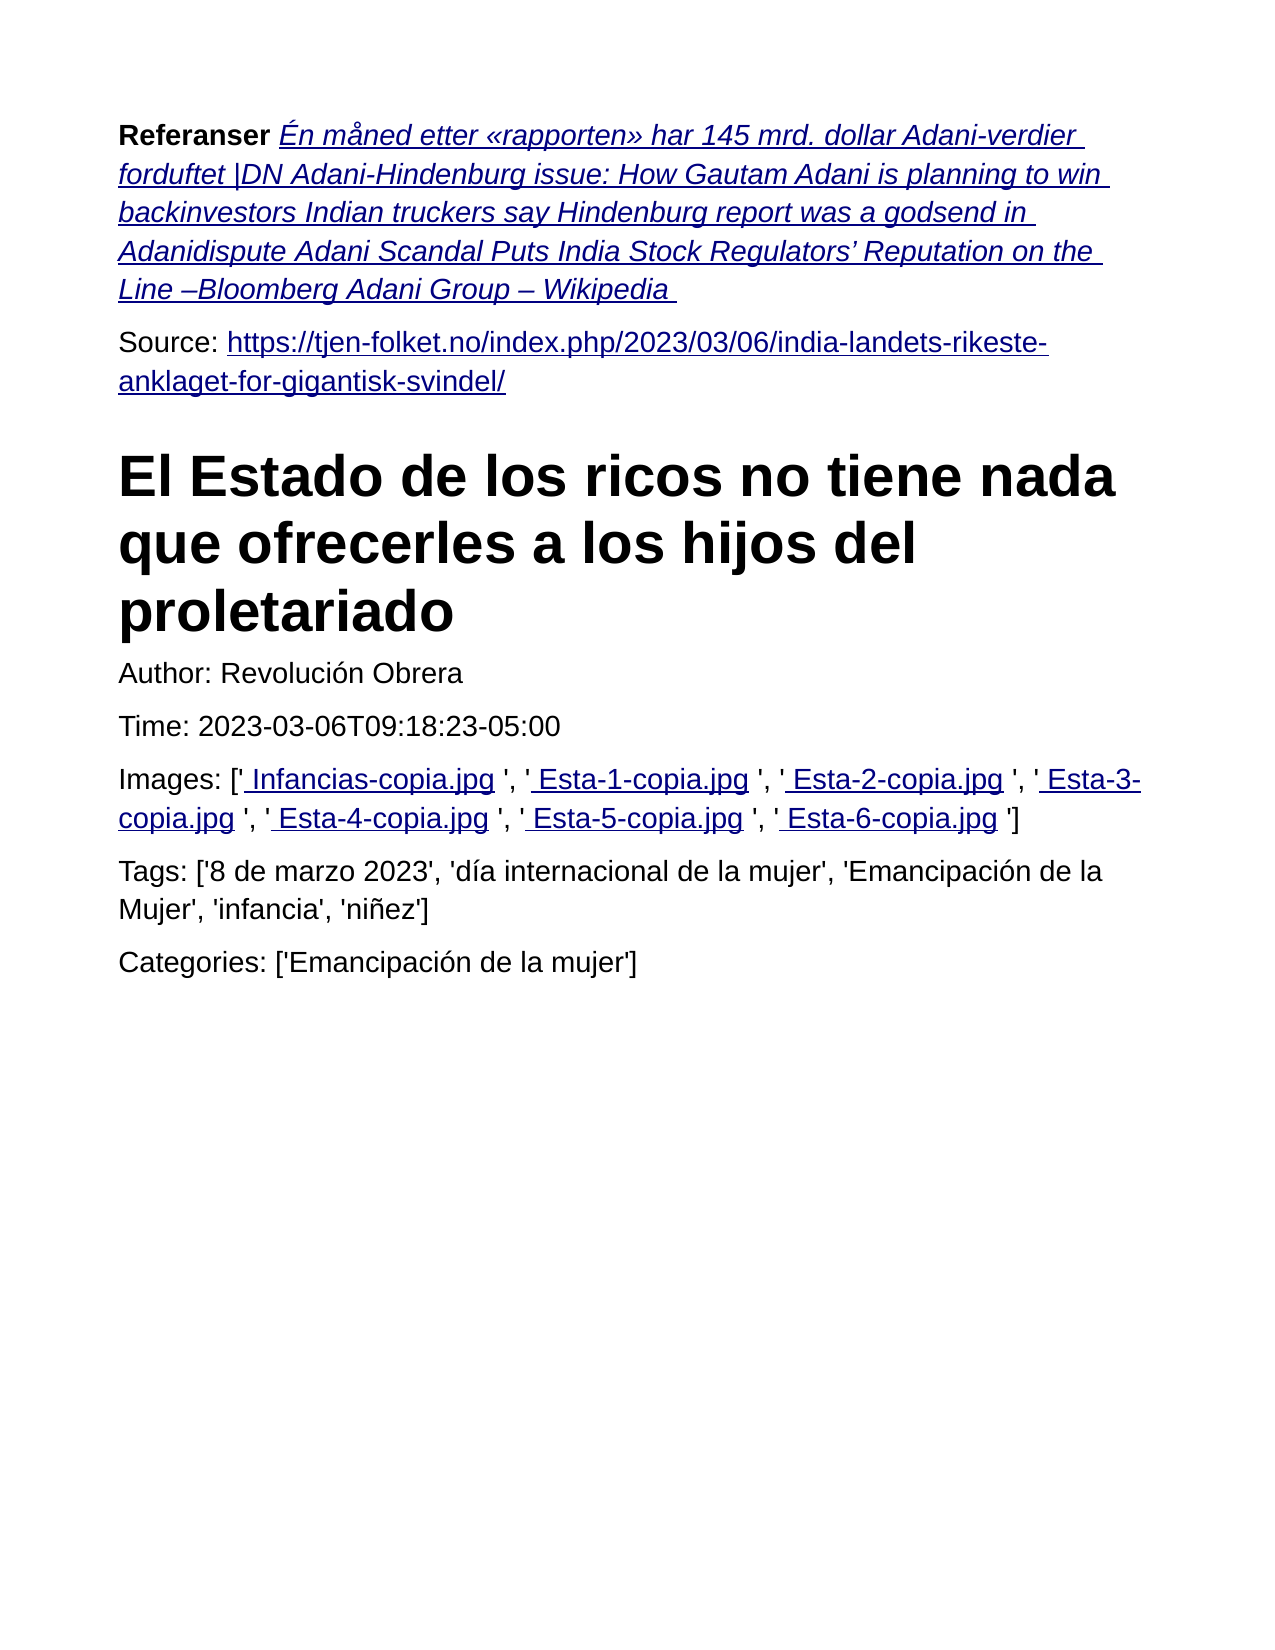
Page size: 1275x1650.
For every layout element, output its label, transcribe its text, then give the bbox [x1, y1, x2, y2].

text Categories: ['Emancipación de la mujer'] [118, 945, 1157, 979]
text Time: 2023-03-06T09:18:23-05:00 [118, 709, 1157, 742]
text Author: Revolución Obrera [118, 656, 1157, 689]
text Referanser Én måned etter «rapporten» har 145 mrd. dollar Adani-verdier forduftet |DN Adani-Hindenburg issue: How Gautam Adani is planning to win backinvestors Indian truckers say Hindenburg report was a godsend in Adanidispute Adani Scandal Puts India Stock Regulators’ Reputation on the Line –Bloomberg Adani Group – Wikipedia [118, 118, 1157, 306]
text Source: https://tjen-folket.no/index.php/2023/03/06/india-landets-rikeste-anklaget-for-gigantisk-svindel/ [118, 325, 1157, 397]
text Tags: ['8 de marzo 2023', 'día internacional de la mujer', 'Emancipación de la Mujer', 'infancia', 'niñez'] [118, 854, 1157, 926]
text Images: [' Infancias-copia.jpg ', ' Esta-1-copia.jpg ', ' Esta-2-copia.jpg ', ' Esta-3-copia.jpg ', ' Esta-4-copia.jpg ', ' Esta-5-copia.jpg ', ' Esta-6-copia.jpg '] [118, 762, 1157, 834]
subtitle El Estado de los ricos no tiene nada que ofrecerles a los hijos del proletariado [118, 442, 1157, 643]
